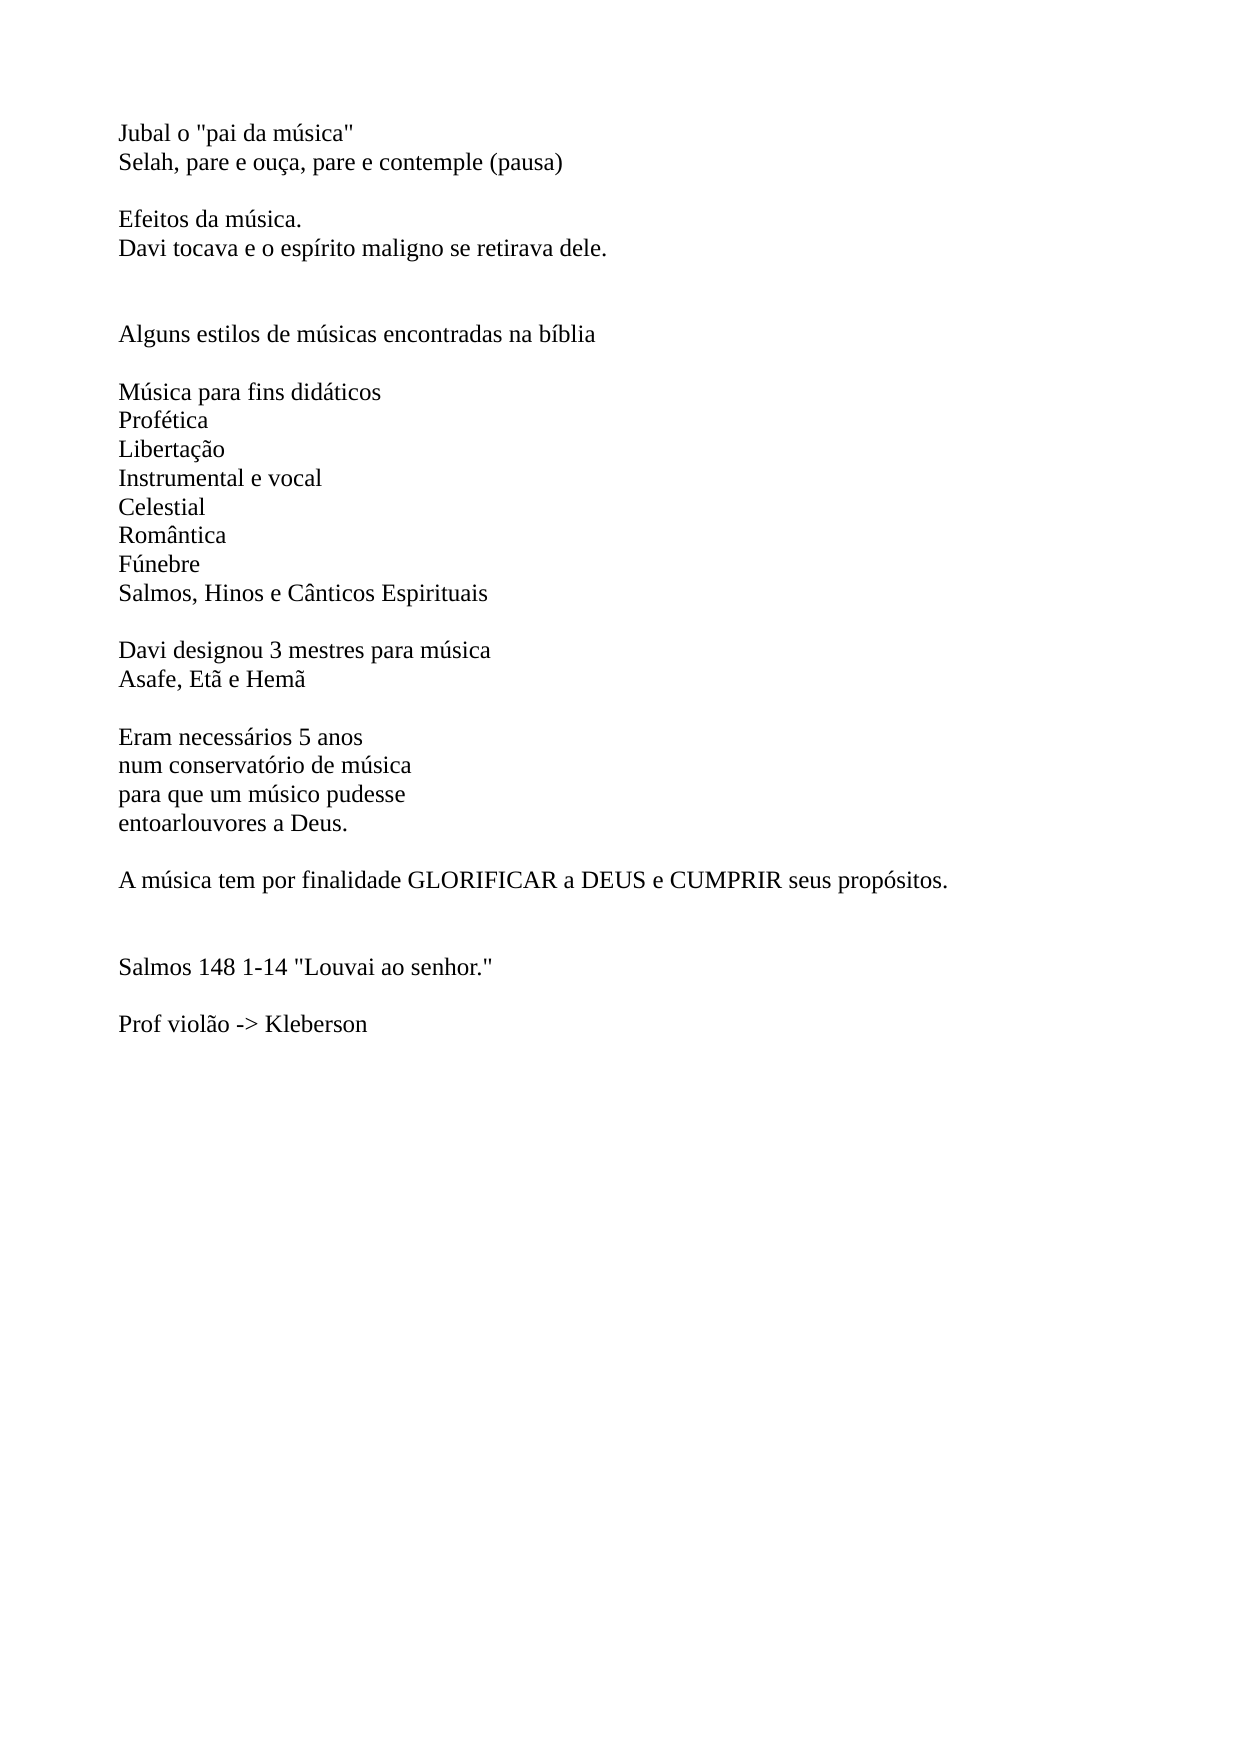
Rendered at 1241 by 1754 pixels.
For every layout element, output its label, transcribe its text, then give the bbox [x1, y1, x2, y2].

text Instrumental e vocal [118, 463, 1122, 492]
text Prof violão -> Kleberson [118, 1009, 1122, 1038]
text Romântica [118, 521, 1122, 549]
text num conservatório de música [118, 751, 1122, 779]
text Efeitos da música. [118, 204, 1122, 233]
text Eram necessários 5 anos [118, 722, 1122, 751]
text Profética [118, 406, 1122, 434]
text Davi tocava e o espírito maligno se retirava dele. [118, 233, 1122, 262]
text A música tem por finalidade GLORIFICAR a DEUS e CUMPRIR seus propósitos. [118, 866, 1122, 894]
text Música para fins didáticos [118, 377, 1122, 406]
text entoarlouvores a Deus. [118, 808, 1122, 837]
text Libertação [118, 434, 1122, 463]
text Davi designou 3 mestres para música [118, 636, 1122, 664]
text Salmos 148 1-14 "Louvai ao senhor." [118, 952, 1122, 981]
text Fúnebre [118, 549, 1122, 578]
text Jubal o "pai da música" [118, 118, 1122, 147]
text Selah, pare e ouça, pare e contemple (pausa) [118, 147, 1122, 176]
text Alguns estilos de músicas encontradas na bíblia [118, 319, 1122, 348]
text Celestial [118, 492, 1122, 521]
text Asafe, Etã e Hemã [118, 664, 1122, 693]
text para que um músico pudesse [118, 779, 1122, 808]
text Salmos, Hinos e Cânticos Espirituais [118, 578, 1122, 607]
